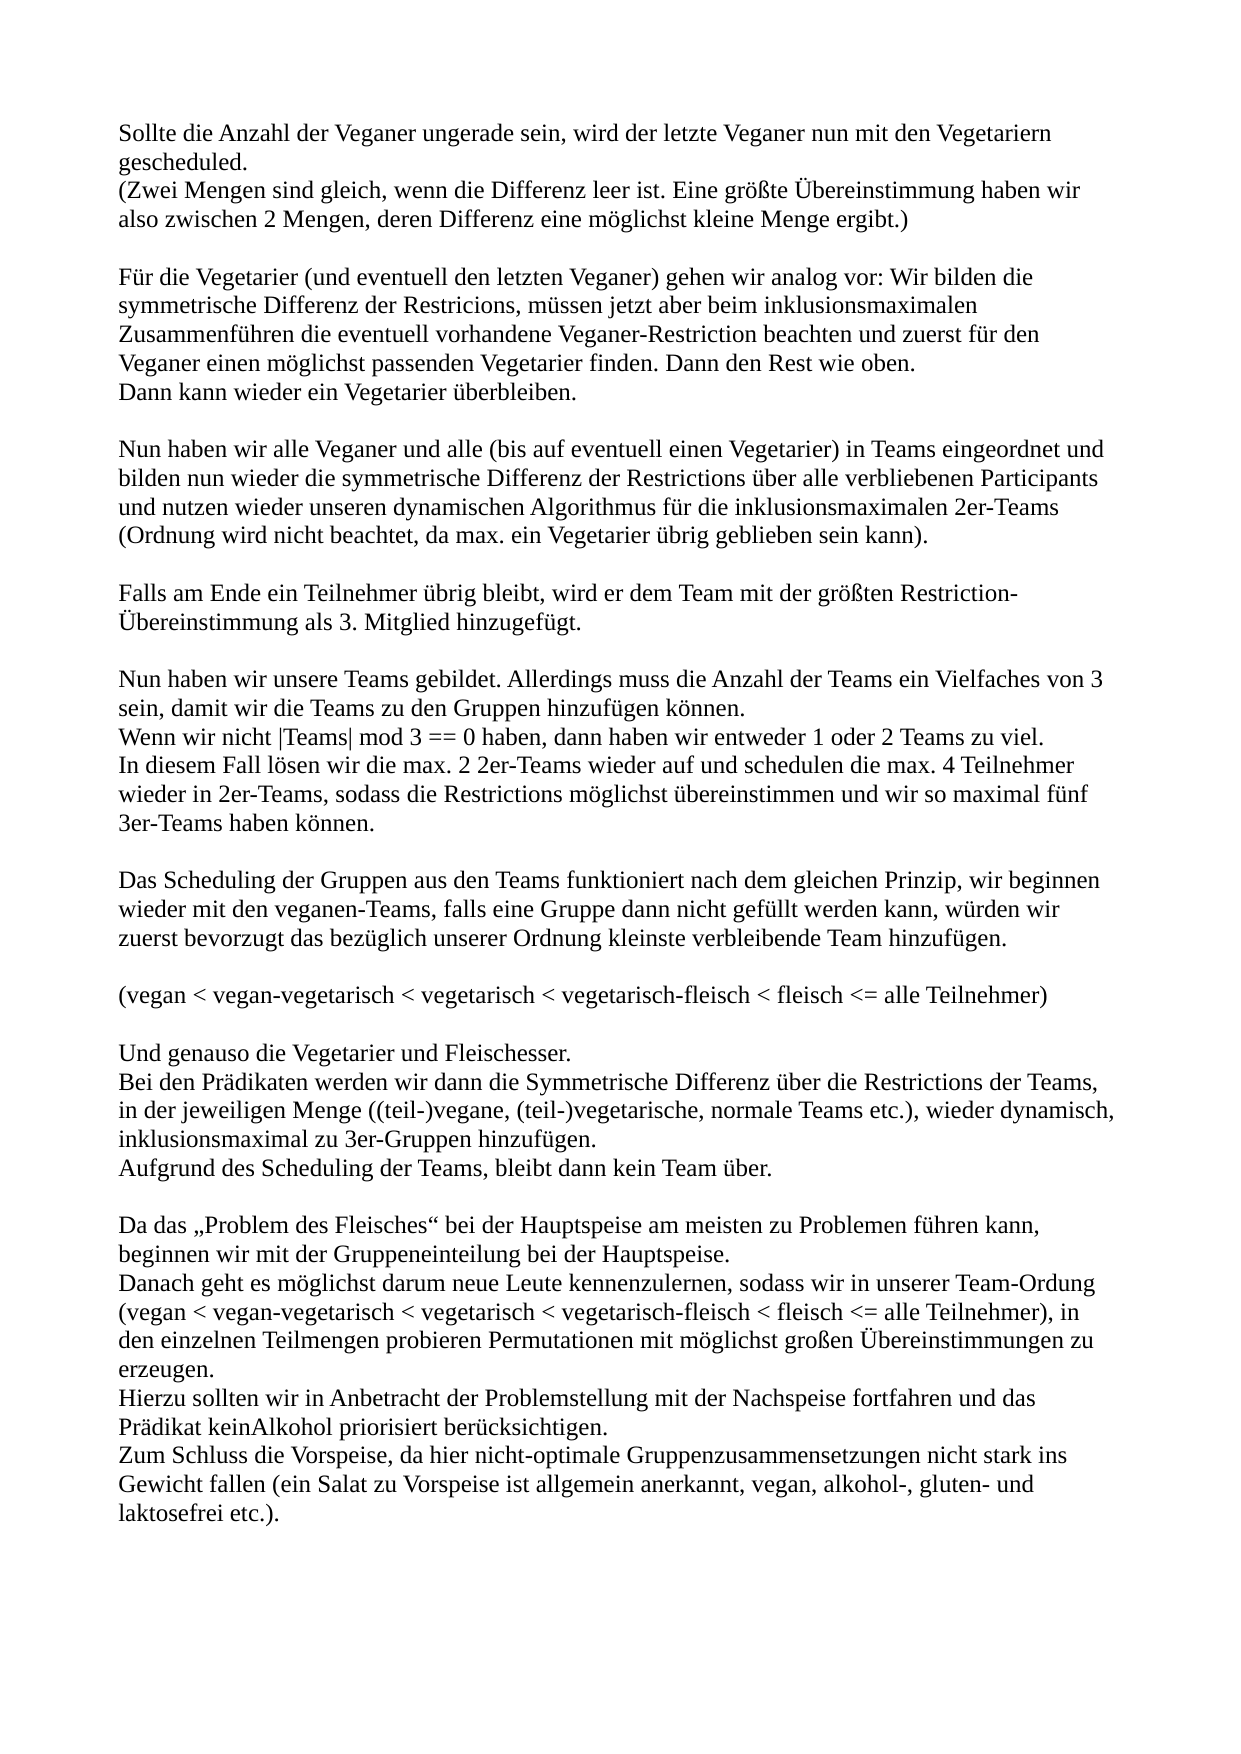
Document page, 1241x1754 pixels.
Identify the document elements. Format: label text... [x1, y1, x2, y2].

text Danach geht es möglichst darum neue Leute kennenzulernen, sodass wir in unserer Team-Ordung [118, 1268, 1122, 1297]
text (vegan < vegan-vegetarisch < vegetarisch < vegetarisch-fleisch < fleisch <= alle Teilnehmer) [118, 981, 1122, 1009]
text Hierzu sollten wir in Anbetracht der Problemstellung mit der Nachspeise fortfahren und das Prädikat keinAlkohol priorisiert berücksichtigen. [118, 1383, 1122, 1441]
text Da das „Problem des Fleisches“ bei der Hauptspeise am meisten zu Problemen führen kann, beginnen wir mit der Gruppeneinteilung bei der Hauptspeise. [118, 1211, 1122, 1268]
text Zum Schluss die Vorspeise, da hier nicht-optimale Gruppenzusammensetzungen nicht stark ins Gewicht fallen (ein Salat zu Vorspeise ist allgemein anerkannt, vegan, alkohol-, gluten- und laktosefrei etc.). [118, 1441, 1122, 1527]
text (Zwei Mengen sind gleich, wenn die Differenz leer ist. Eine größte Übereinstimmung haben wir also zwischen 2 Mengen, deren Differenz eine möglichst kleine Menge ergibt.) [118, 176, 1122, 233]
text Für die Vegetarier (und eventuell den letzten Veganer) gehen wir analog vor: Wir bilden die symmetrische Differenz der Restricions, müssen jetzt aber beim inklusionsmaximalen Zusammenführen die eventuell vorhandene Veganer-Restriction beachten und zuerst für den Veganer einen möglichst passenden Vegetarier finden. Dann den Rest wie oben. [118, 262, 1122, 377]
text Das Scheduling der Gruppen aus den Teams funktioniert nach dem gleichen Prinzip, wir beginnen wieder mit den veganen-Teams, falls eine Gruppe dann nicht gefüllt werden kann, würden wir zuerst bevorzugt das bezüglich unserer Ordnung kleinste verbleibende Team hinzufügen. [118, 866, 1122, 952]
text Nun haben wir unsere Teams gebildet. Allerdings muss die Anzahl der Teams ein Vielfaches von 3 sein, damit wir die Teams zu den Gruppen hinzufügen können. [118, 664, 1122, 722]
text Und genauso die Vegetarier und Fleischesser. [118, 1038, 1122, 1067]
text Bei den Prädikaten werden wir dann die Symmetrische Differenz über die Restrictions der Teams, in der jeweiligen Menge ((teil-)vegane, (teil-)vegetarische, normale Teams etc.), wieder dynamisch, inklusionsmaximal zu 3er-Gruppen hinzufügen. [118, 1067, 1122, 1153]
text Sollte die Anzahl der Veganer ungerade sein, wird der letzte Veganer nun mit den Vegetariern gescheduled. [118, 118, 1122, 176]
text Wenn wir nicht |Teams| mod 3 == 0 haben, dann haben wir entweder 1 oder 2 Teams zu viel. [118, 722, 1122, 751]
text Dann kann wieder ein Vegetarier überbleiben. [118, 377, 1122, 406]
text (vegan < vegan-vegetarisch < vegetarisch < vegetarisch-fleisch < fleisch <= alle Teilnehmer), in den einzelnen Teilmengen probieren Permutationen mit möglichst großen Übereinstimmungen zu erzeugen. [118, 1297, 1122, 1383]
text Nun haben wir alle Veganer und alle (bis auf eventuell einen Vegetarier) in Teams eingeordnet und bilden nun wieder die symmetrische Differenz der Restrictions über alle verbliebenen Participants und nutzen wieder unseren dynamischen Algorithmus für die inklusionsmaximalen 2er-Teams (Ordnung wird nicht beachtet, da max. ein Vegetarier übrig geblieben sein kann). [118, 434, 1122, 549]
text Aufgrund des Scheduling der Teams, bleibt dann kein Team über. [118, 1153, 1122, 1182]
text Falls am Ende ein Teilnehmer übrig bleibt, wird er dem Team mit der größten Restriction-Übereinstimmung als 3. Mitglied hinzugefügt. [118, 578, 1122, 636]
text In diesem Fall lösen wir die max. 2 2er-Teams wieder auf und schedulen die max. 4 Teilnehmer wieder in 2er-Teams, sodass die Restrictions möglichst übereinstimmen und wir so maximal fünf 3er-Teams haben können. [118, 751, 1122, 837]
